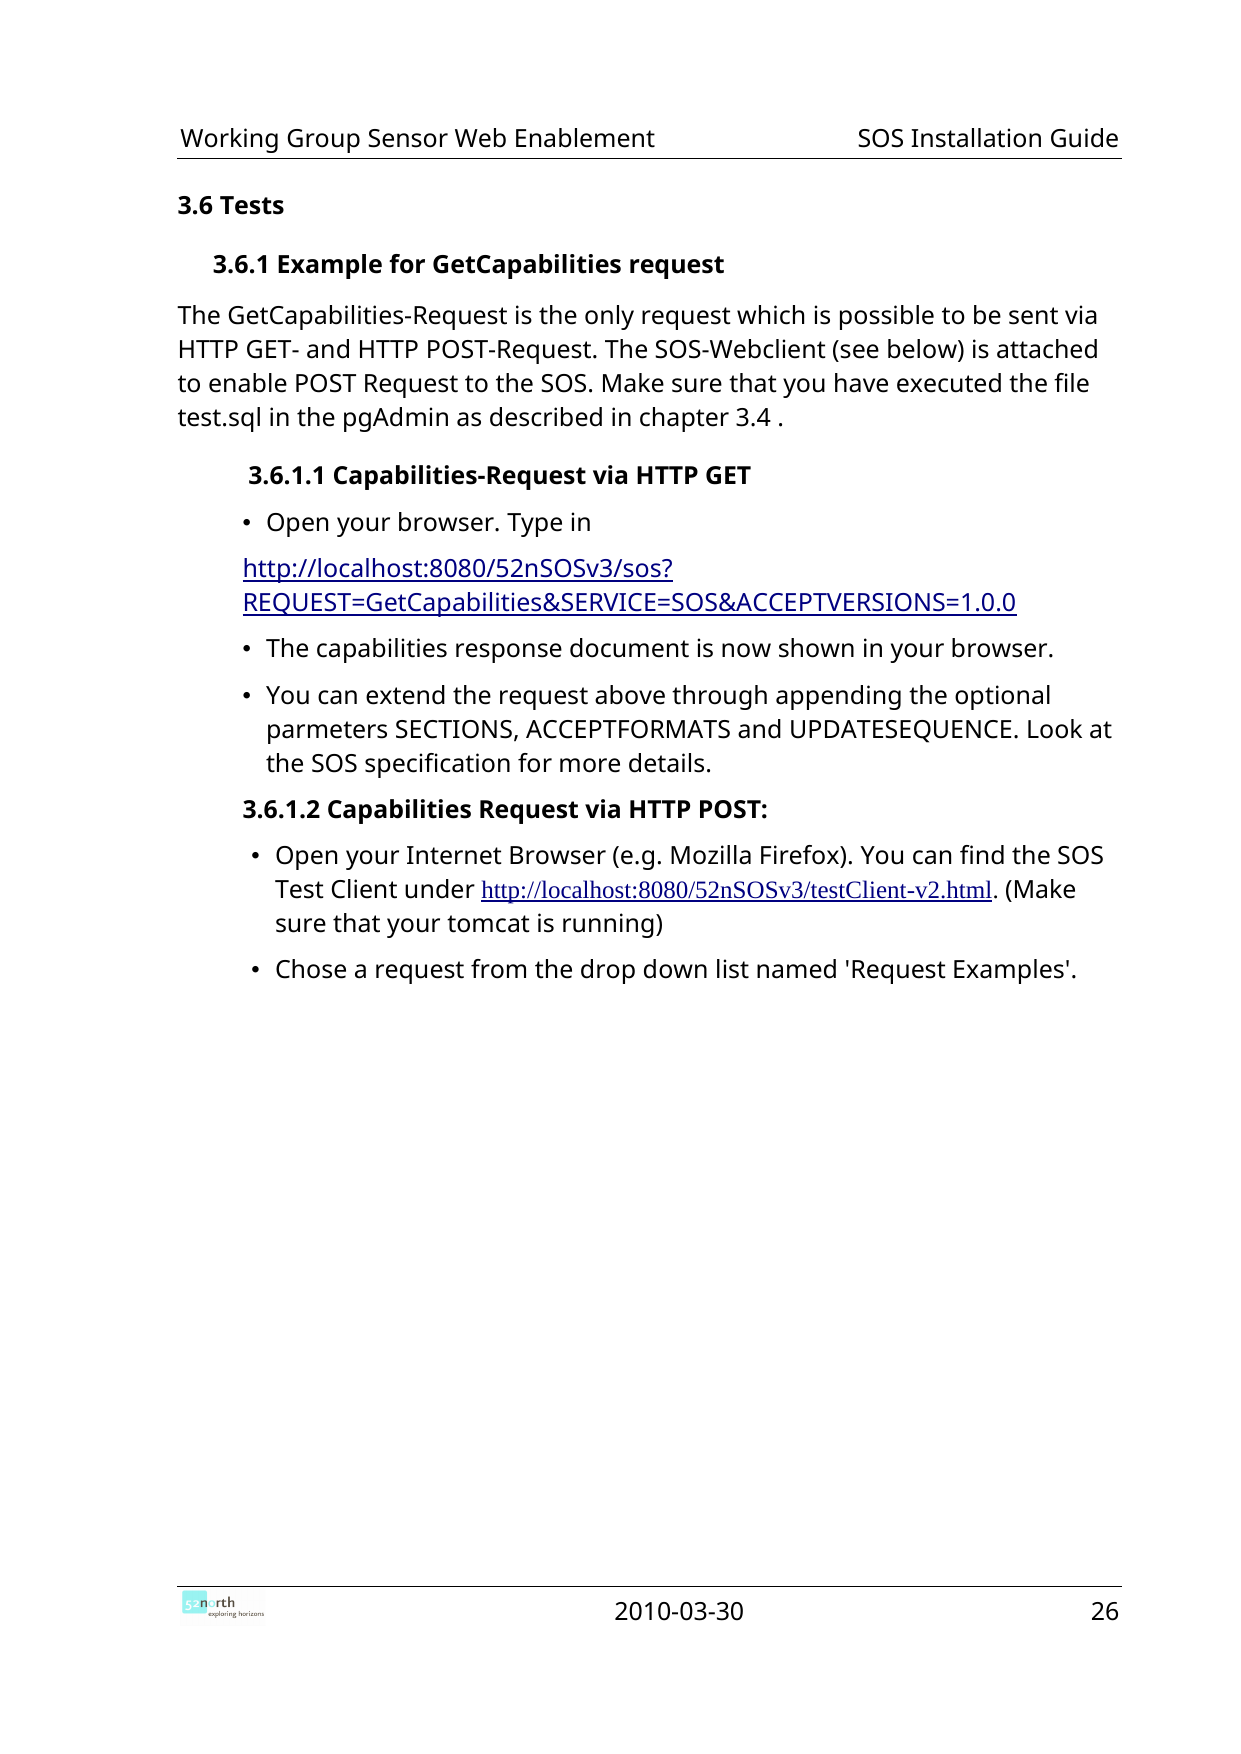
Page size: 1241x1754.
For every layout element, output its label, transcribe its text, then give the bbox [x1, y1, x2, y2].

text http://localhost:8080/52nSOSv3/sos?REQUEST=GetCapabilities&SERVICE=SOS&ACCEPTVERSIONS=1.0.0 [242, 551, 1122, 619]
list Open your Internet Browser (e.g. Mozilla Firefox). You can find the SOS Test Client under http://localhost:8080/52nSOSv3/testClient-v2.html. (Make sure that your tomcat is running) [251, 838, 1122, 940]
list The capabilities response document is now shown in your browser. [242, 631, 1122, 665]
text The GetCapabilities-Request is the only request which is possible to be sent via HTTP GET- and HTTP POST-Request. The SOS-Webclient (see below) is attached to enable POST Request to the SOS. Make sure that you have executed the file test.sql in the pgAdmin as described in chapter 3.4 . [177, 297, 1122, 433]
list Chose a request from the drop down list named 'Request Examples'. [251, 952, 1122, 986]
subtitle Capabilities Request via HTTP POST: [242, 792, 1122, 826]
subtitle Tests [177, 187, 1122, 221]
picture [180, 1588, 266, 1626]
list You can extend the request above through appending the optional parmeters SECTIONS, ACCEPTFORMATS and UPDATESEQUENCE. Look at the SOS specification for more details. [242, 677, 1122, 779]
list Open your browser. Type in [242, 504, 1122, 538]
subtitle Capabilities-Request via HTTP GET [248, 458, 1122, 492]
subtitle Example for GetCapabilities request [213, 246, 1122, 280]
